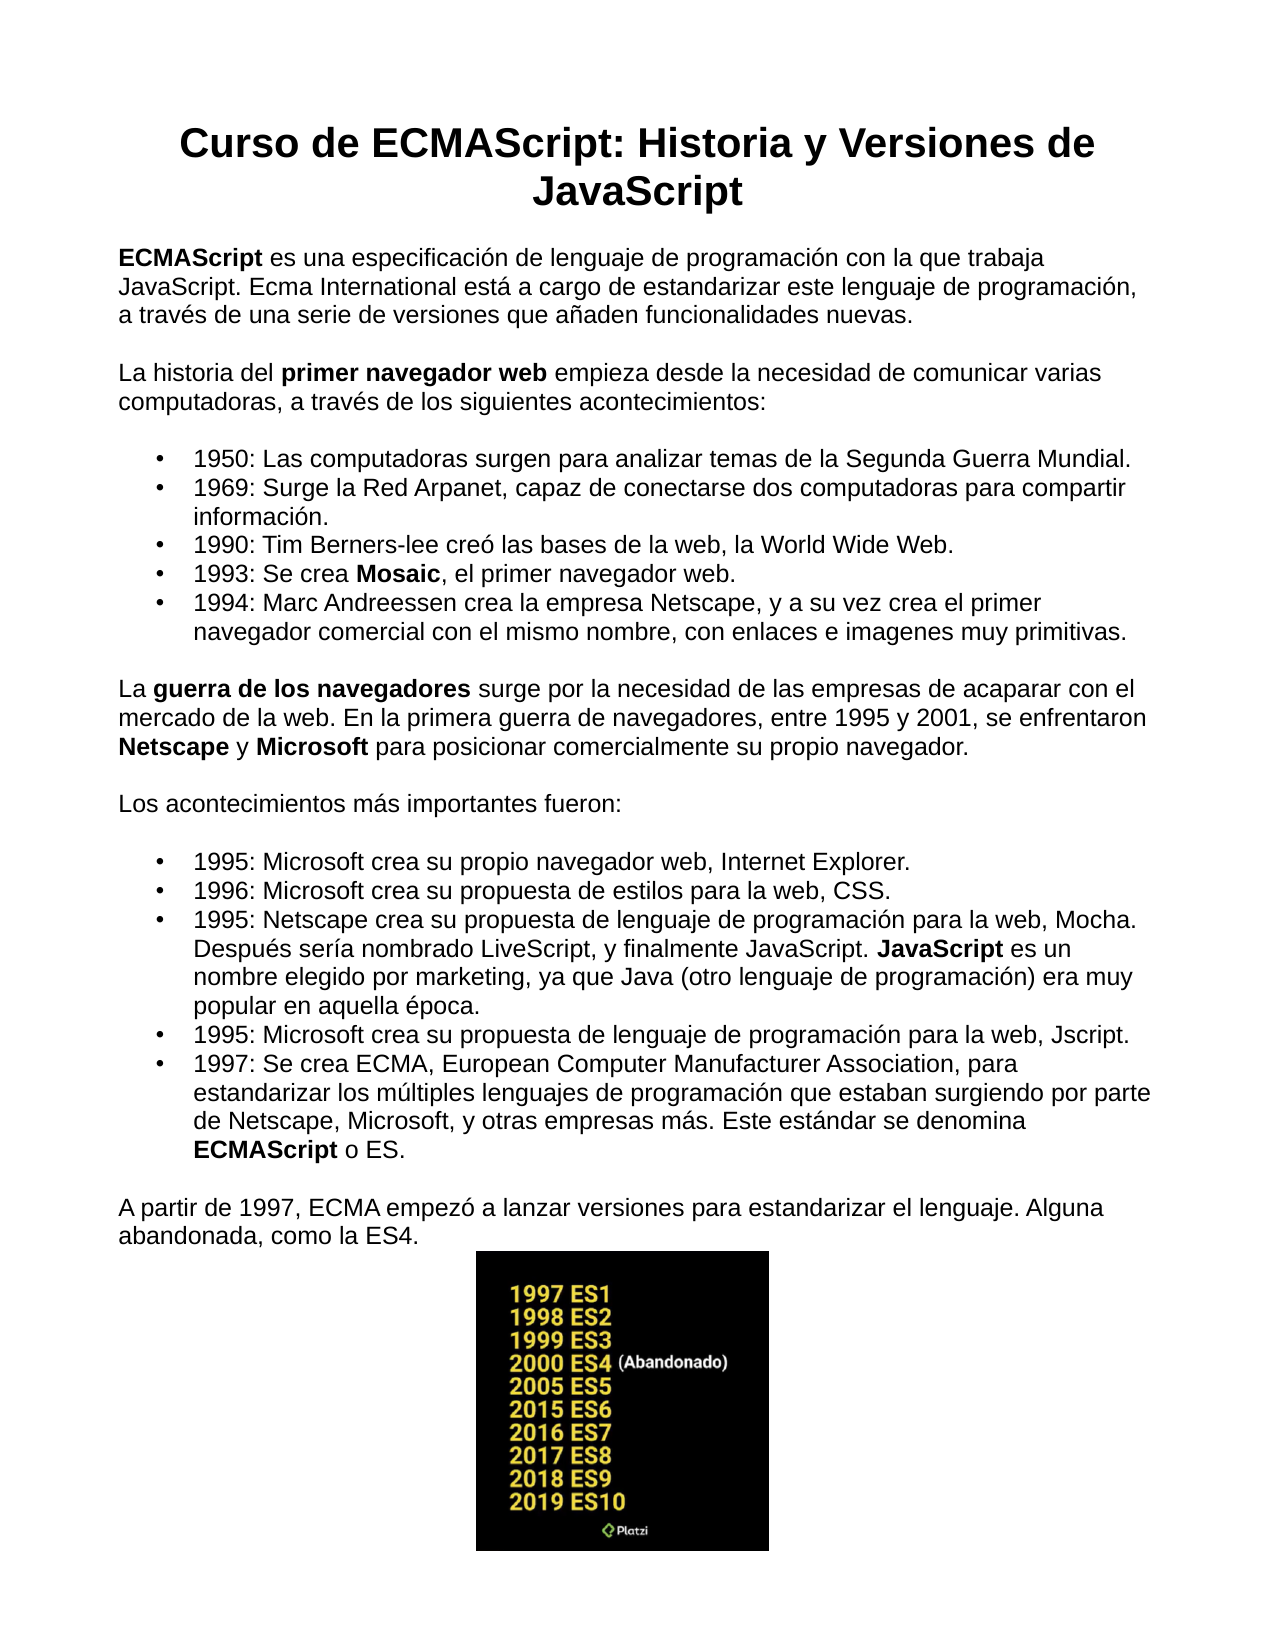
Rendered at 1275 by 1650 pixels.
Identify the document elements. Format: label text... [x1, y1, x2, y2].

text ECMAScript es una especificación de lenguaje de programación con la que trabaja JavaScript. Ecma International está a cargo de estandarizar este lenguaje de programación, a través de una serie de versiones que añaden funcionalidades nuevas. [118, 243, 1157, 329]
text Curso de ECMAScript: Historia y Versiones de JavaScript [118, 118, 1157, 214]
text La guerra de los navegadores surge por la necesidad de las empresas de acaparar con el mercado de la web. En la primera guerra de navegadores, entre 1995 y 2001, se enfrentaron Netscape y Microsoft para posicionar comercialmente su propio navegador. [118, 674, 1157, 761]
list 1995: Microsoft crea su propuesta de lenguaje de programación para la web, Jscript. [156, 1020, 1157, 1049]
list 1993: Se crea Mosaic, el primer navegador web. [156, 559, 1157, 588]
list 1996: Microsoft crea su propuesta de estilos para la web, CSS. [156, 876, 1157, 905]
picture [476, 1251, 769, 1551]
list 1995: Netscape crea su propuesta de lenguaje de programación para la web, Mocha. Después sería nombrado LiveScript, y finalmente JavaScript. JavaScript es un nombre elegido por marketing, ya que Java (otro lenguaje de programación) era muy popular en aquella época. [156, 905, 1157, 1020]
text A partir de 1997, ECMA empezó a lanzar versiones para estandarizar el lenguaje. Alguna abandonada, como la ES4. [118, 1192, 1157, 1250]
list 1990: Tim Berners-lee creó las bases de la web, la World Wide Web. [156, 530, 1157, 559]
list 1969: Surge la Red Arpanet, capaz de conectarse dos computadoras para compartir información. [156, 473, 1157, 530]
list 1997: Se crea ECMA, European Computer Manufacturer Association, para estandarizar los múltiples lenguajes de programación que estaban surgiendo por parte de Netscape, Microsoft, y otras empresas más. Este estándar se denomina ECMAScript o ES. [156, 1049, 1157, 1164]
list 1994: Marc Andreessen crea la empresa Netscape, y a su vez crea el primer navegador comercial con el mismo nombre, con enlaces e imagenes muy primitivas. [156, 588, 1157, 646]
text La historia del primer navegador web empieza desde la necesidad de comunicar varias computadoras, a través de los siguientes acontecimientos: [118, 358, 1157, 415]
list 1950: Las computadoras surgen para analizar temas de la Segunda Guerra Mundial. [156, 444, 1157, 473]
list 1995: Microsoft crea su propio navegador web, Internet Explorer. [156, 847, 1157, 876]
text Los acontecimientos más importantes fueron: [118, 789, 1157, 818]
